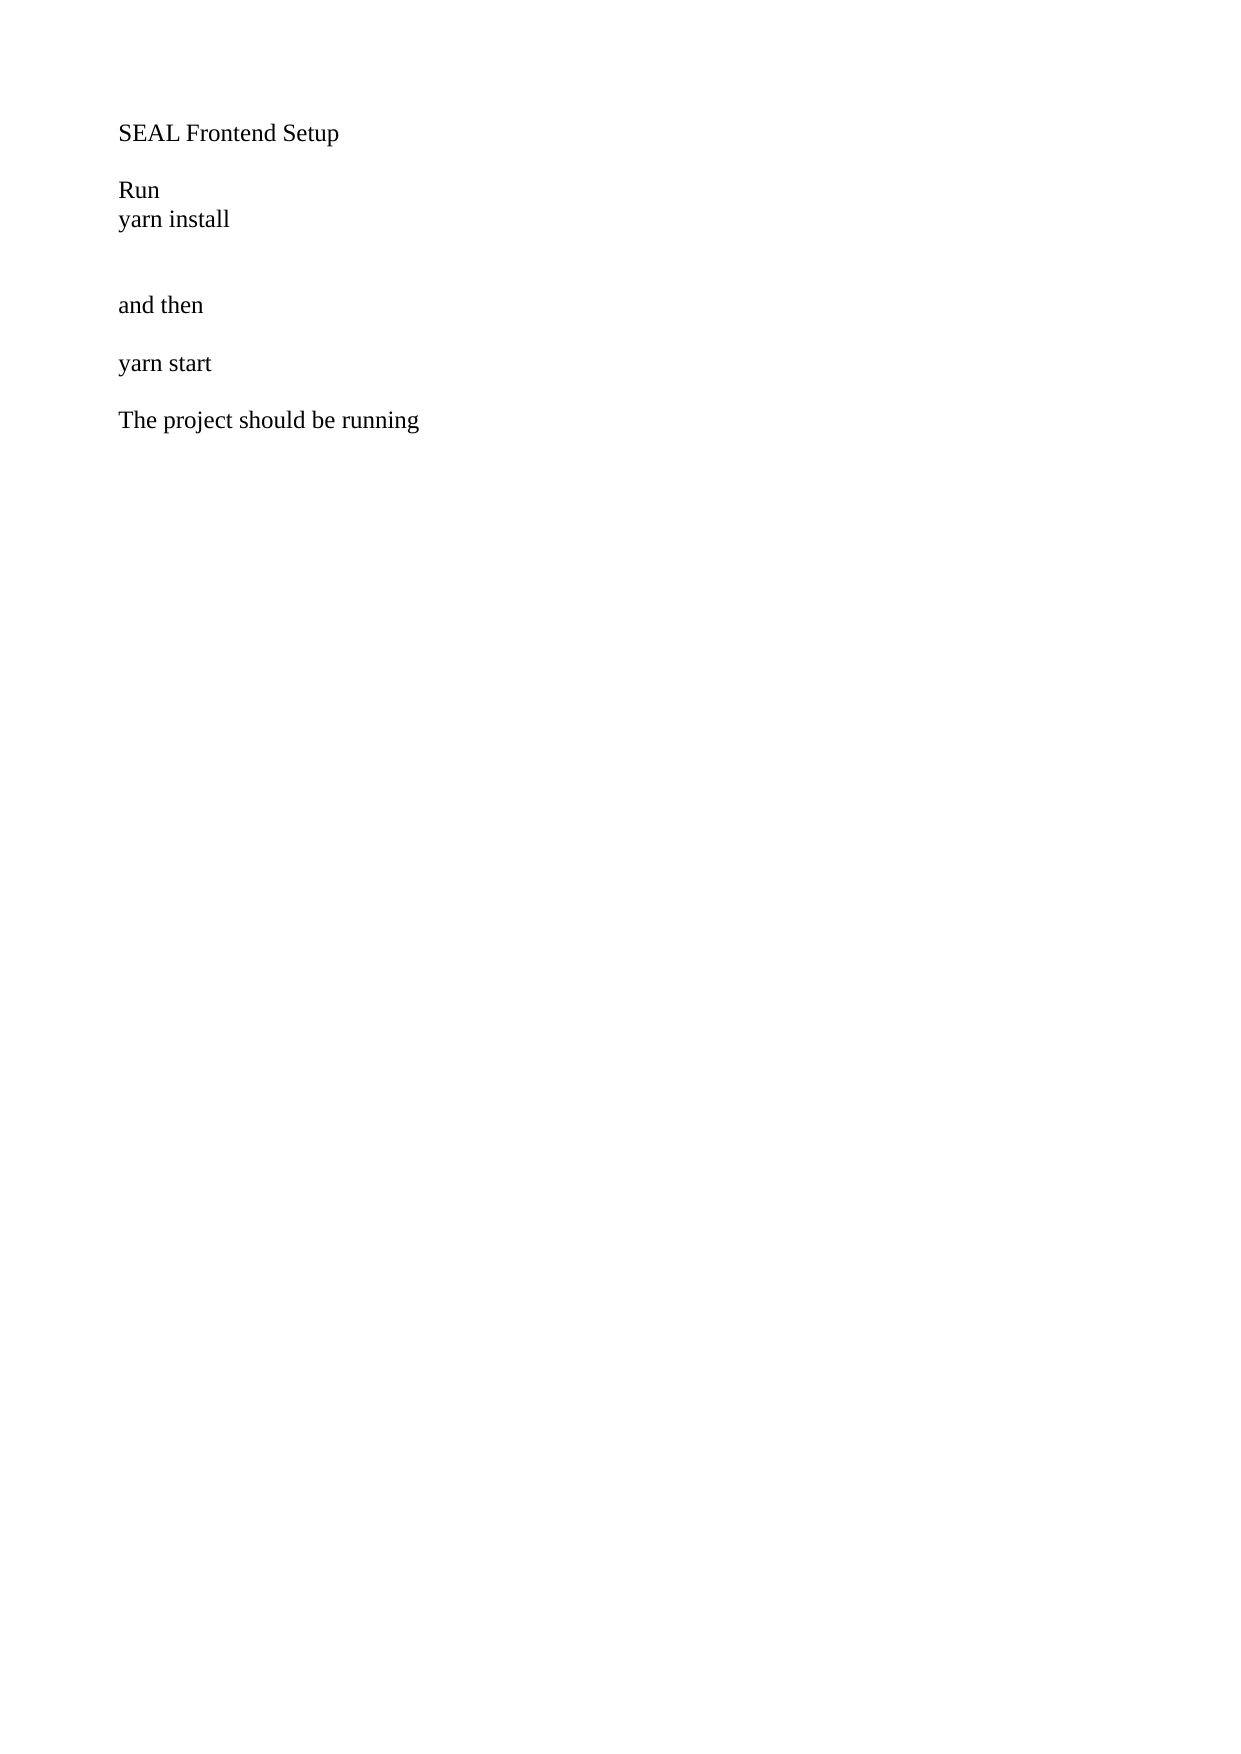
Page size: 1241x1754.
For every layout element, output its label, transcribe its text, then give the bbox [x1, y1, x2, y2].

text The project should be running [118, 406, 1122, 434]
text yarn install [118, 204, 1122, 233]
text Run [118, 176, 1122, 204]
text SEAL Frontend Setup [118, 118, 1122, 147]
text and then [118, 291, 1122, 319]
text yarn start [118, 348, 1122, 377]
